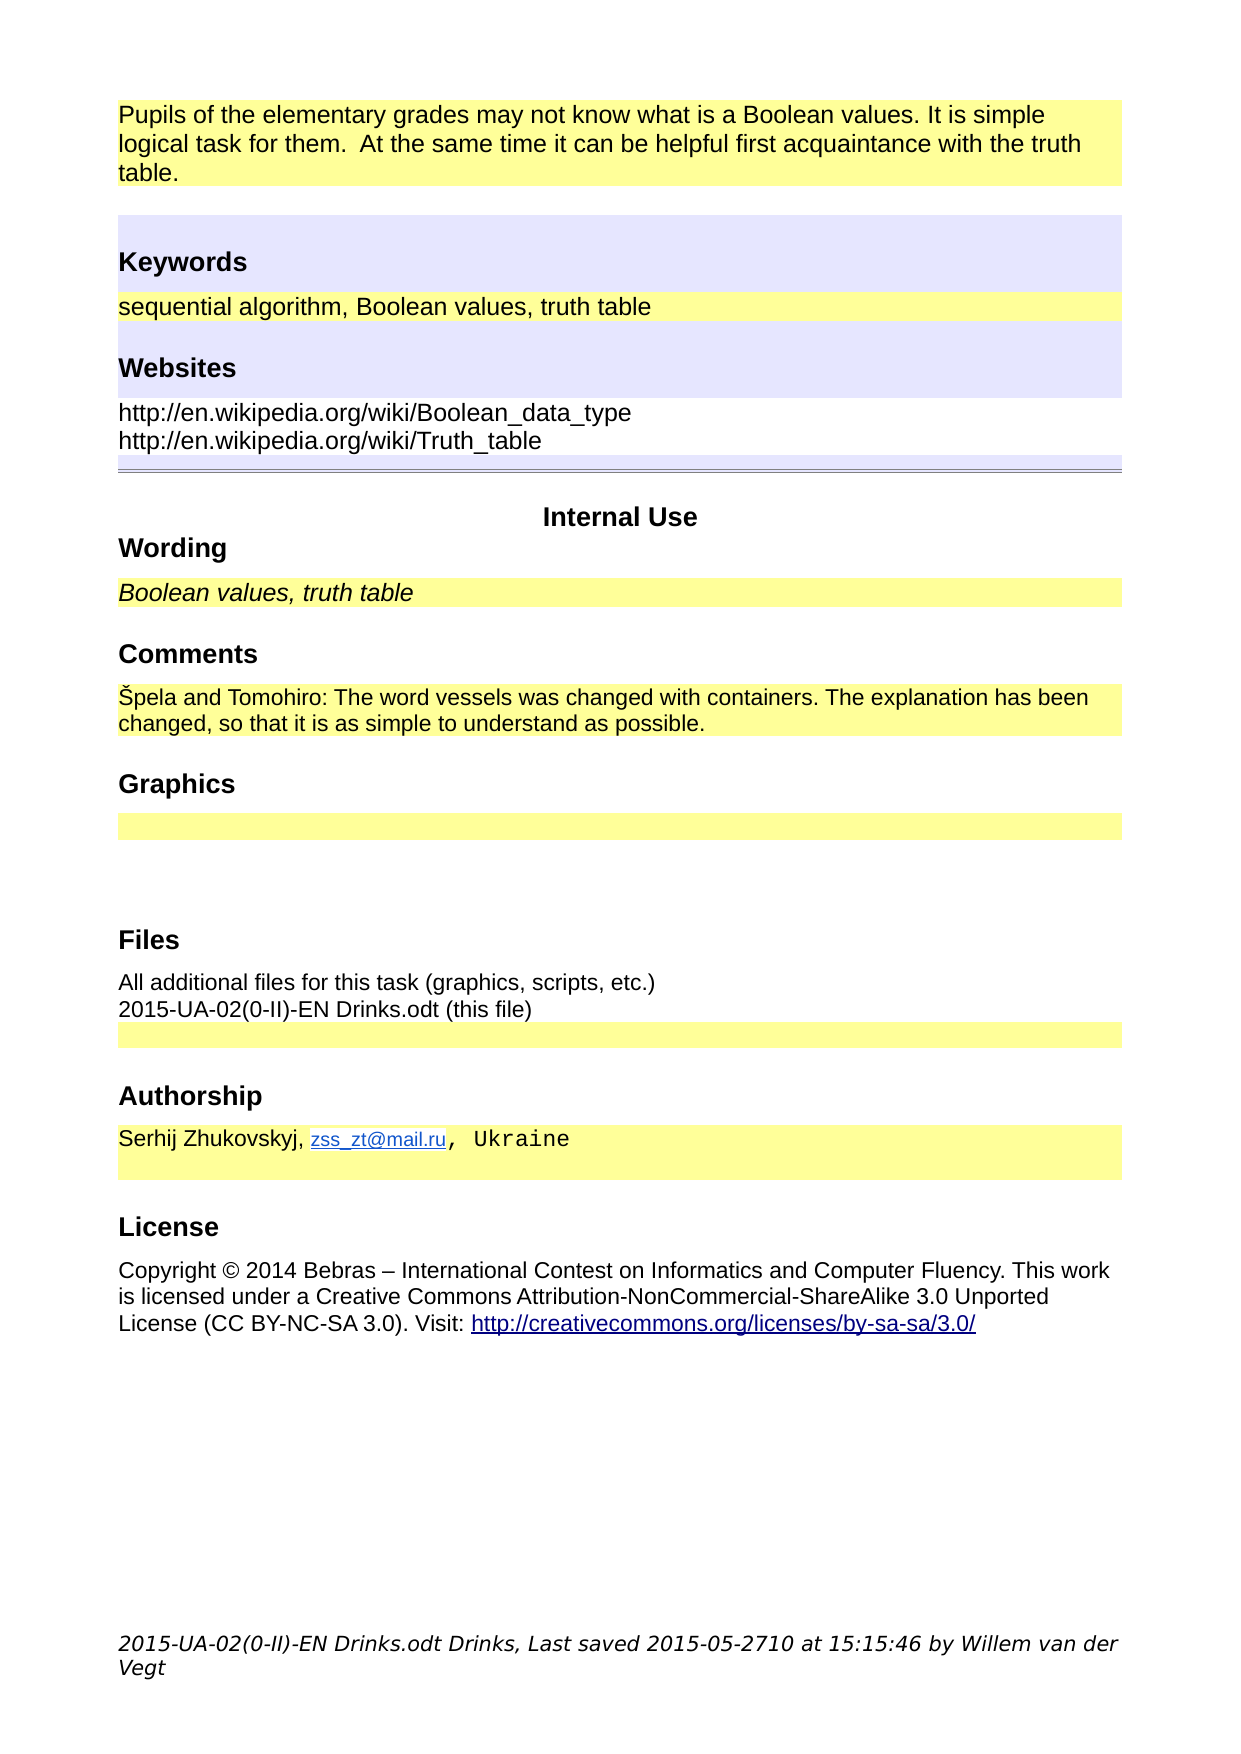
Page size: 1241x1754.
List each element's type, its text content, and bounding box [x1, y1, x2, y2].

subtitle Authorship [118, 1079, 1122, 1111]
text Pupils of the elementary grades may not know what is a Boolean values. It is simple logical task for them. At the same time it can be helpful first acquaintance with the truth table. [118, 100, 1122, 186]
text sequential algorithm, Boolean values, truth table [118, 292, 1122, 321]
text Copyright © 2014 Bebras – International Contest on Informatics and Computer Fluency. This work is licensed under a Creative Commons Attribution-NonCommercial-ShareAlike 3.0 Unported License (CC BY-NC-SA 3.0). Visit: http://creativecommons.org/licenses/by-sa-sa/3.0/ [118, 1257, 1122, 1336]
text Boolean values, truth table [118, 578, 1122, 607]
subtitle License [118, 1211, 1122, 1242]
subtitle Wording [118, 532, 1122, 564]
subtitle Comments [118, 638, 1122, 669]
text Špela and Tomohiro: The word vessels was changed with containers. The explanation has been changed, so that it is as simple to understand as possible. [118, 684, 1122, 736]
text Serhij Zhukovskyj, zss_zt@mail.ru, Ukraine [118, 1125, 1122, 1153]
text http://en.wikipedia.org/wiki/Boolean_data_type [118, 398, 1122, 426]
subtitle Websites [118, 352, 1122, 383]
subtitle Internal Use [118, 501, 1122, 532]
text 2015-UA-02(0-II)-EN Drinks.odt (this file) [118, 996, 1122, 1022]
text http://en.wikipedia.org/wiki/Truth_table [118, 426, 1122, 455]
subtitle Files [118, 924, 1122, 955]
text All additional files for this task (graphics, scripts, etc.) [118, 969, 1122, 996]
subtitle Graphics [118, 768, 1122, 799]
subtitle Keywords [118, 246, 1122, 278]
